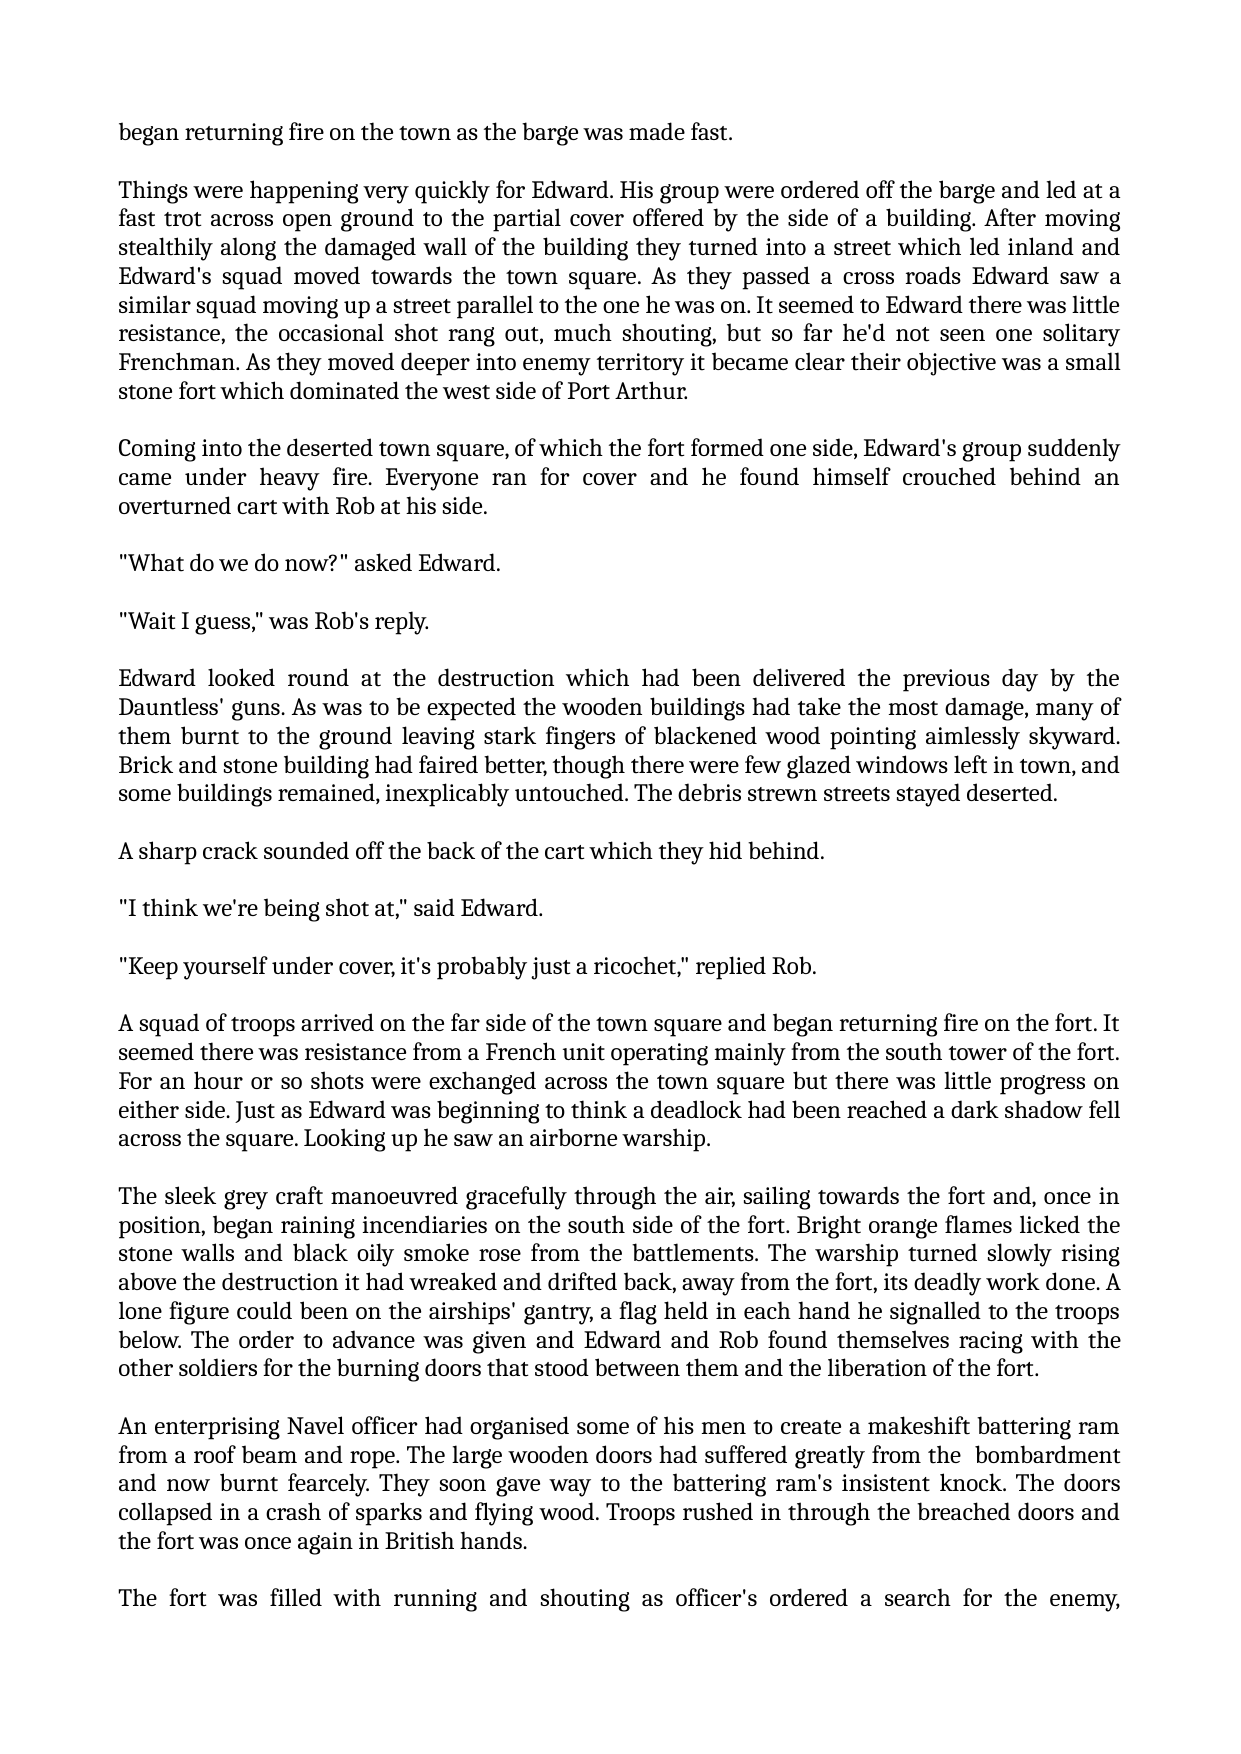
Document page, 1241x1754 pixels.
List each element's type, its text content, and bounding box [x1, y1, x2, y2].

text began returning fire on the town as the barge was made fast. [118, 118, 1122, 147]
text Coming into the deserted town square, of which the fort formed one side, Edward's group suddenly came under heavy fire. Everyone ran for cover and he found himself crouched behind an overturned cart with Rob at his side. [118, 434, 1122, 521]
text The fort was filled with running and shouting as officer's ordered a search for the enemy, [118, 1584, 1122, 1613]
text Edward looked round at the destruction which had been delivered the previous day by the Dauntless' guns. As was to be expected the wooden buildings had take the most damage, many of them burnt to the ground leaving stark fingers of blackened wood pointing aimlessly skyward. Brick and stone building had faired better, though there were few glazed windows left in town, and some buildings remained, inexplicably untouched. The debris strewn streets stayed deserted. [118, 664, 1122, 808]
text "Keep yourself under cover, it's probably just a ricochet," replied Rob. [118, 952, 1122, 981]
text A sharp crack sounded off the back of the cart which they hid behind. [118, 837, 1122, 866]
text The sleek grey craft manoeuvred gracefully through the air, sailing towards the fort and, once in position, began raining incendiaries on the south side of the fort. Bright orange flames licked the stone walls and black oily smoke rose from the battlements. The warship turned slowly rising above the destruction it had wreaked and drifted back, away from the fort, its deadly work done. A lone figure could been on the airships' gantry, a flag held in each hand he signalled to the troops below. The order to advance was given and Edward and Rob found themselves racing with the other soldiers for the burning doors that stood between them and the liberation of the fort. [118, 1182, 1122, 1383]
text "What do we do now?" asked Edward. [118, 549, 1122, 578]
text "Wait I guess," was Rob's reply. [118, 607, 1122, 636]
text A squad of troops arrived on the far side of the town square and began returning fire on the fort. It seemed there was resistance from a French unit operating mainly from the south tower of the fort. For an hour or so shots were exchanged across the town square but there was little progress on either side. Just as Edward was beginning to think a deadlock had been reached a dark shadow fell across the square. Looking up he saw an airborne warship. [118, 1009, 1122, 1153]
text An enterprising Navel officer had organised some of his men to create a makeshift battering ram from a roof beam and rope. The large wooden doors had suffered greatly from the bombardment and now burnt fearcely. They soon gave way to the battering ram's insistent knock. The doors collapsed in a crash of sparks and flying wood. Troops rushed in through the breached doors and the fort was once again in British hands. [118, 1412, 1122, 1556]
text "I think we're being shot at," said Edward. [118, 894, 1122, 923]
text Things were happening very quickly for Edward. His group were ordered off the barge and led at a fast trot across open ground to the partial cover offered by the side of a building. After moving stealthily along the damaged wall of the building they turned into a street which led inland and Edward's squad moved towards the town square. As they passed a cross roads Edward saw a similar squad moving up a street parallel to the one he was on. It seemed to Edward there was little resistance, the occasional shot rang out, much shouting, but so far he'd not seen one solitary Frenchman. As they moved deeper into enemy territory it became clear their objective was a small stone fort which dominated the west side of Port Arthur. [118, 176, 1122, 406]
